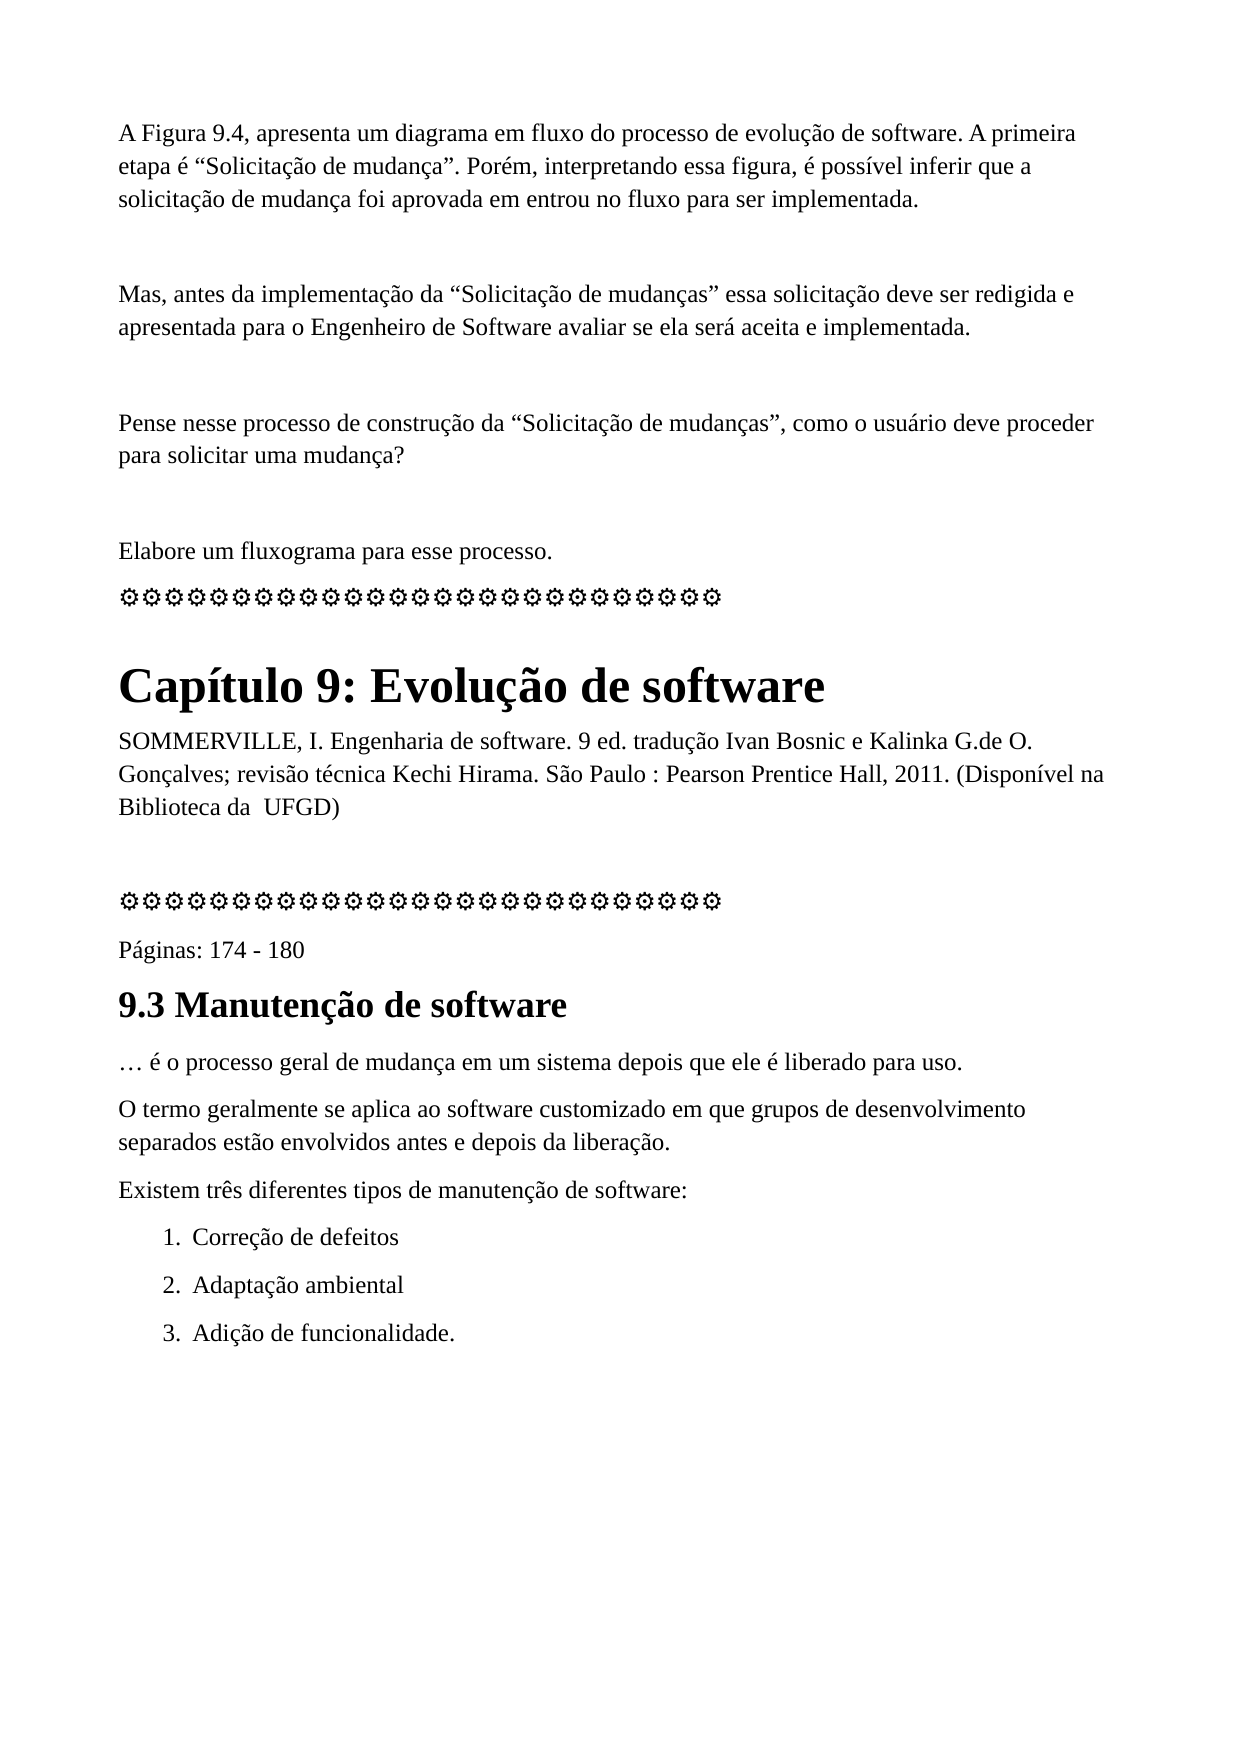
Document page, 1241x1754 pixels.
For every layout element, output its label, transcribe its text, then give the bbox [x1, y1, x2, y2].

list Adaptação ambiental [162, 1270, 1122, 1299]
list Adição de funcionalidade. [162, 1318, 1122, 1346]
text Mas, antes da implementação da “Solicitação de mudanças” essa solicitação deve ser redigida e apresentada para o Engenheiro de Software avaliar se ela será aceita e implementada. [118, 279, 1122, 341]
text Pense nesse processo de construção da “Solicitação de mudanças”, como o usuário deve proceder para solicitar uma mudança? [118, 408, 1122, 469]
text ⚙️⚙️⚙️⚙️⚙️⚙️⚙️⚙️⚙️⚙️⚙️⚙️⚙️⚙️⚙️⚙️⚙️⚙️⚙️⚙️⚙️⚙️⚙️⚙️⚙️⚙️⚙️ [118, 583, 1122, 612]
text … é o processo geral de mudança em um sistema depois que ele é liberado para uso. [118, 1047, 1122, 1075]
subtitle 9.3 Manutenção de software [118, 982, 1122, 1026]
text Elabore um fluxograma para esse processo. [118, 536, 1122, 564]
text O termo geralmente se aplica ao software customizado em que grupos de desenvolvimento separados estão envolvidos antes e depois da liberação. [118, 1094, 1122, 1156]
text ⚙️⚙️⚙️⚙️⚙️⚙️⚙️⚙️⚙️⚙️⚙️⚙️⚙️⚙️⚙️⚙️⚙️⚙️⚙️⚙️⚙️⚙️⚙️⚙️⚙️⚙️⚙️ [118, 887, 1122, 916]
text Páginas: 174 - 180 [118, 935, 1122, 964]
text SOMMERVILLE, I. Engenharia de software. 9 ed. tradução Ivan Bosnic e Kalinka G.de O. Gonçalves; revisão técnica Kechi Hirama. São Paulo : Pearson Prentice Hall, 2011. (Disponível na Biblioteca da UFGD) [118, 726, 1122, 821]
subtitle Capítulo 9: Evolução de software [118, 656, 1122, 713]
text Existem três diferentes tipos de manutenção de software: [118, 1175, 1122, 1204]
text A Figura 9.4, apresenta um diagrama em fluxo do processo de evolução de software. A primeira etapa é “Solicitação de mudança”. Porém, interpretando essa figura, é possível inferir que a solicitação de mudança foi aprovada em entrou no fluxo para ser implementada. [118, 118, 1122, 213]
list Correção de defeitos [162, 1222, 1122, 1251]
